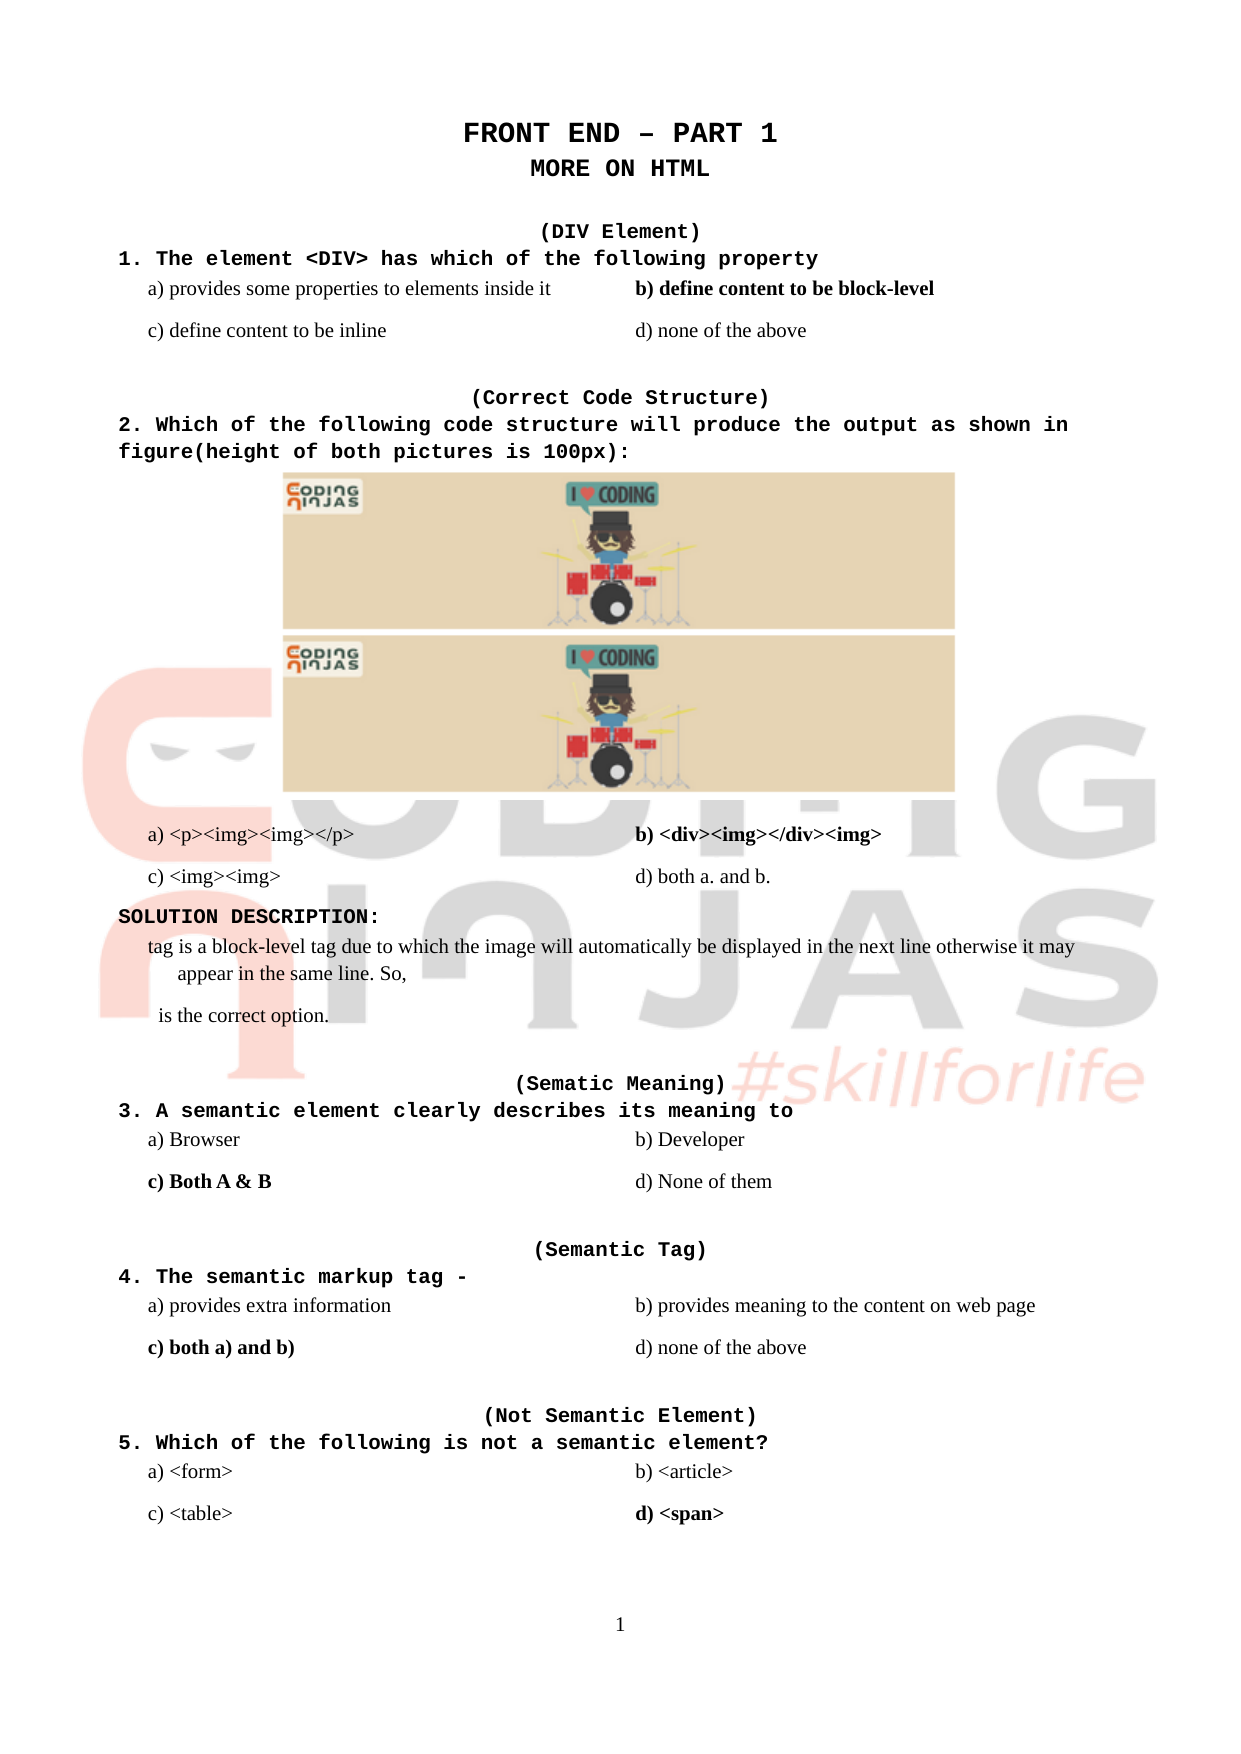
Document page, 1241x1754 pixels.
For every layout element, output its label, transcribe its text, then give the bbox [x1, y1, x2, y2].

text tag is a block-level tag due to which the image will automatically be displayed in the next line otherwise it may appear in the same line. So, [148, 933, 1122, 985]
text is the correct option. [148, 1003, 1122, 1027]
text 3. A semantic element clearly describes its meaning to [118, 1100, 1122, 1123]
text (DIV Element) [118, 221, 1122, 245]
text (Correct Code Structure) [118, 387, 1122, 411]
text a) Browser b) Developer [148, 1127, 1122, 1151]
text (Sematic Meaning) [118, 1073, 1122, 1096]
text 1. The element <DIV> has which of the following property [118, 248, 1122, 272]
text a) <form> b) <article> [148, 1459, 1122, 1483]
text c) <table> d) <span> [148, 1501, 1122, 1525]
text MORE ON HTML [118, 156, 1122, 184]
text a) <p><img><img></p> b) <div><img></div><img> [148, 822, 1122, 846]
text (Not Semantic Element) [118, 1404, 1122, 1428]
text (Semantic Tag) [118, 1239, 1122, 1262]
text SOLUTION DESCRIPTION: [118, 906, 1122, 930]
picture [277, 468, 963, 800]
text 4. The semantic markup tag - [118, 1266, 1122, 1289]
text c) define content to be inline d) none of the above [148, 318, 1122, 342]
text c) <img><img> d) both a. and b. [148, 864, 1122, 888]
text 2. Which of the following code structure will produce the output as shown in figure(height of both pictures is 100px): [118, 414, 1122, 465]
text a) provides some properties to elements inside it b) define content to be block-level [148, 275, 1122, 299]
text 5. Which of the following is not a semantic element? [118, 1432, 1122, 1455]
text c) both a) and b) d) none of the above [148, 1335, 1122, 1359]
text FRONT END – PART 1 [118, 118, 1122, 151]
text a) provides extra information b) provides meaning to the content on web page [148, 1293, 1122, 1317]
text c) Both A & B d) None of them [148, 1169, 1122, 1193]
